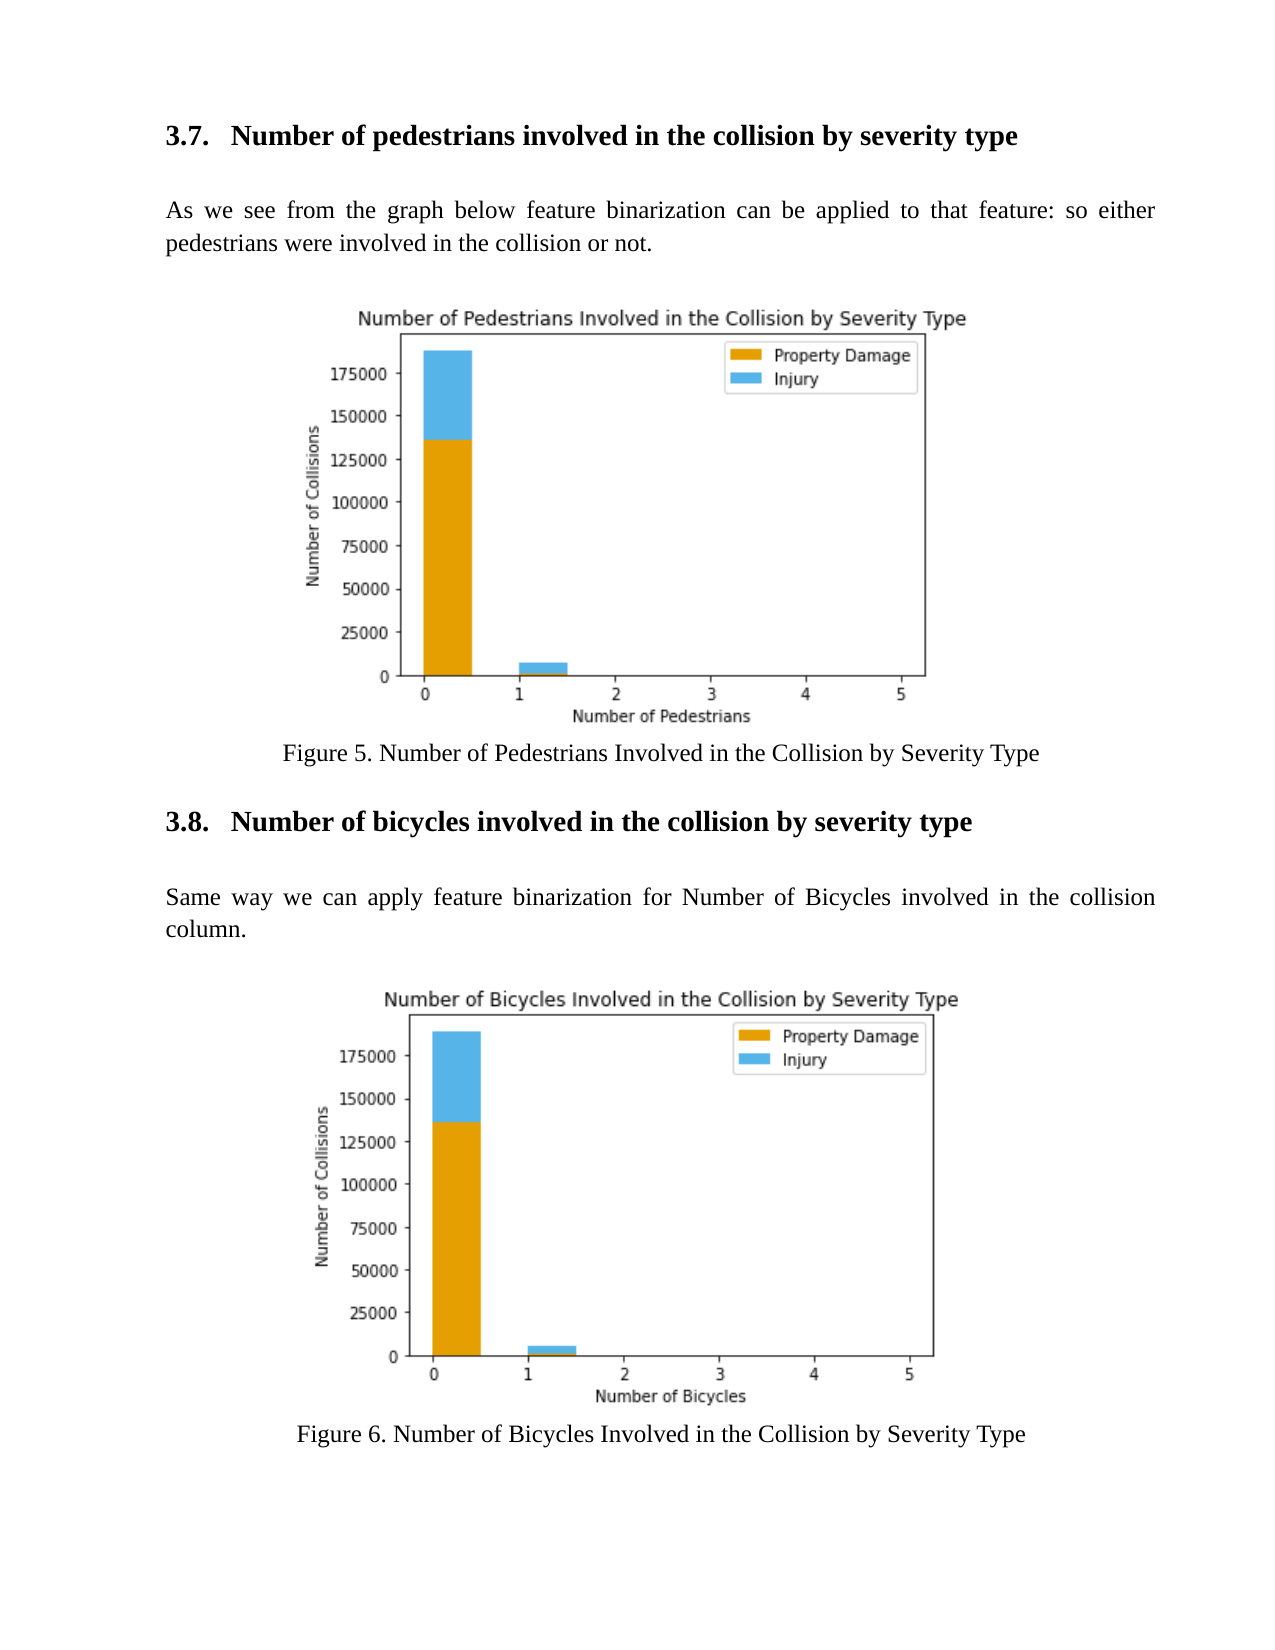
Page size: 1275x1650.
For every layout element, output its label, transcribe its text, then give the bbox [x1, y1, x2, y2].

list Number of pedestrians involved in the collision by severity type [165, 118, 1157, 152]
text Same way we can apply feature binarization for Number of Bicycles involved in the collision column. [165, 882, 1157, 943]
text Figure 5. Number of Pedestrians Involved in the Collision by Severity Type [165, 300, 1157, 767]
text Figure 6. Number of Bicycles Involved in the Collision by Severity Type [165, 981, 1157, 1448]
list Number of bicycles involved in the collision by severity type [165, 804, 1157, 838]
picture [297, 299, 978, 735]
picture [306, 980, 969, 1415]
text As we see from the graph below feature binarization can be applied to that feature: so either pedestrians were involved in the collision or not. [165, 195, 1157, 257]
